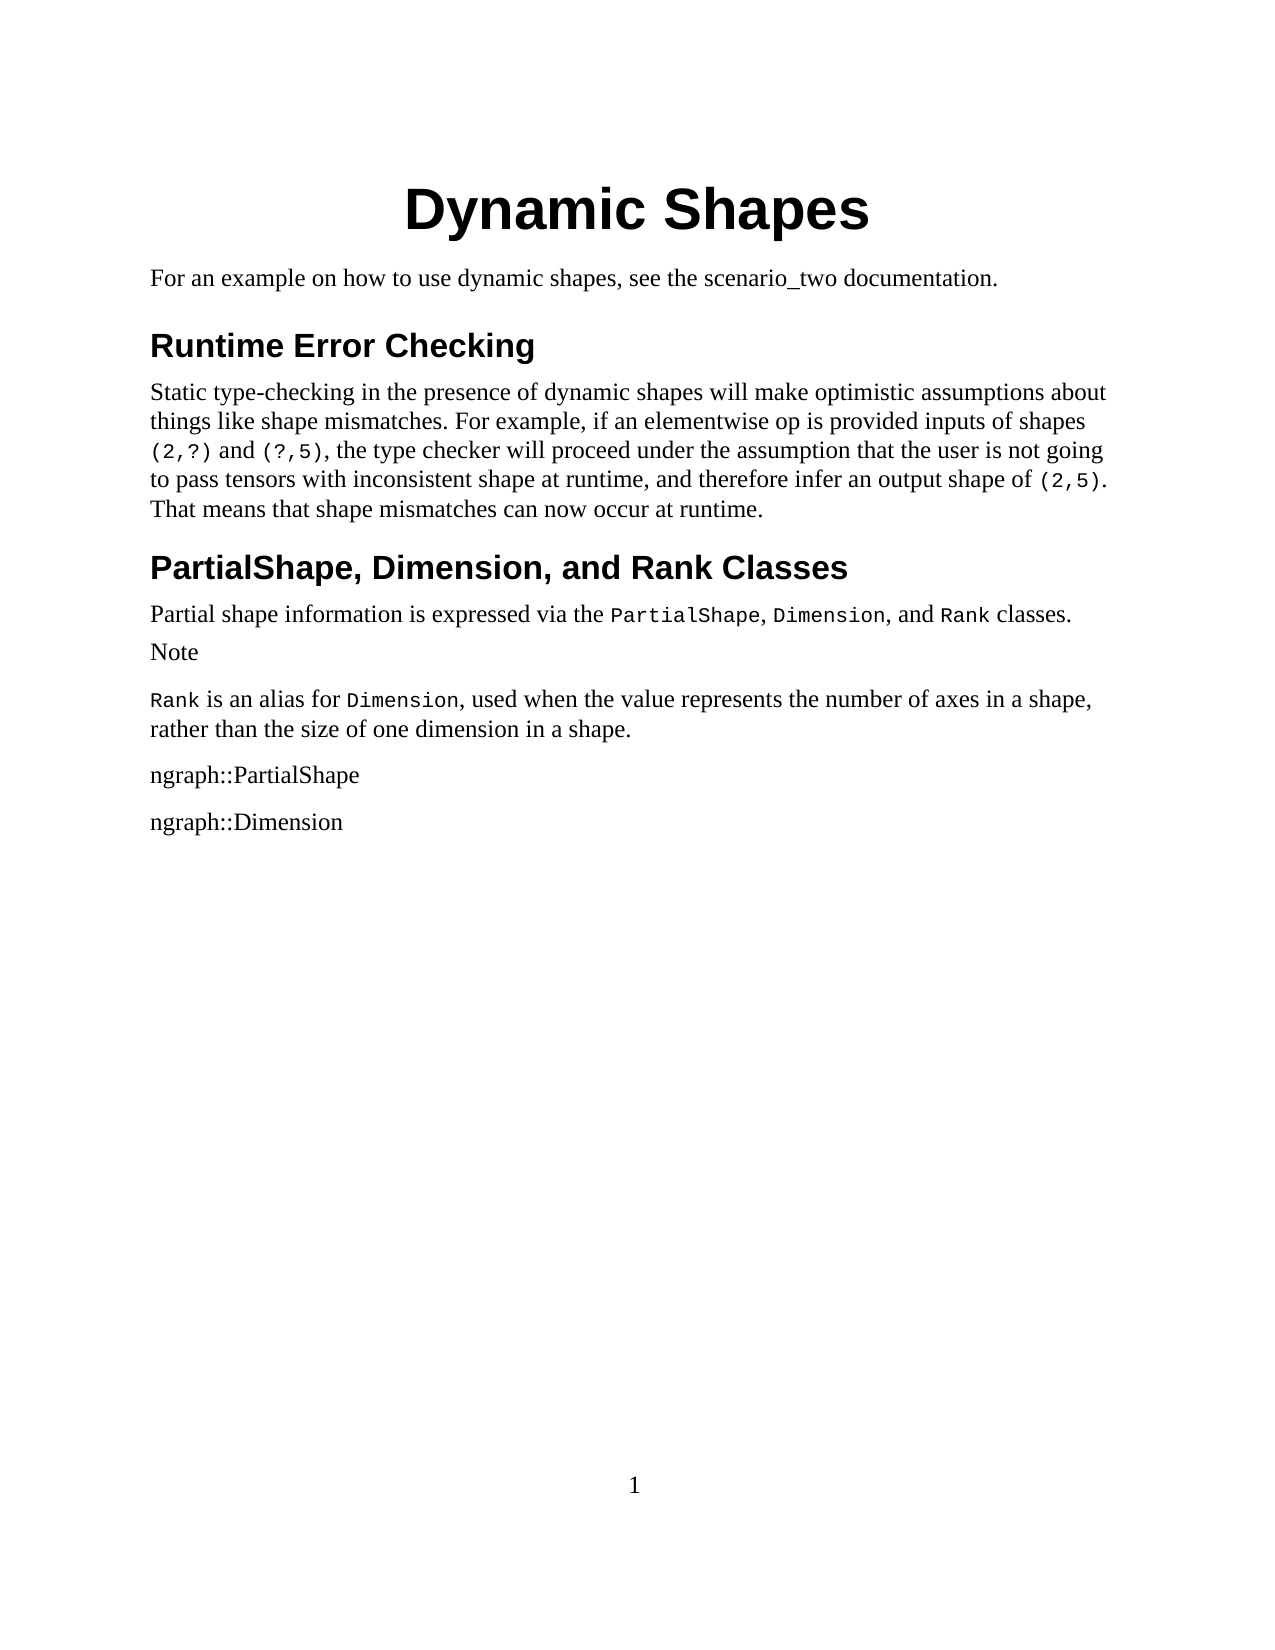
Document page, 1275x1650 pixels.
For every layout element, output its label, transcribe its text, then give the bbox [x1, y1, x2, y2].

text Static type-checking in the presence of dynamic shapes will make optimistic assumptions about things like shape mismatches. For example, if an elementwise op is provided inputs of shapes (2,?) and (?,5), the type checker will proceed under the assumption that the user is not going to pass tensors with inconsistent shape at runtime, and therefore infer an output shape of (2,5). That means that shape mismatches can now occur at runtime. [150, 377, 1125, 523]
text Note [150, 637, 1125, 666]
subtitle PartialShape, Dimension, and Rank Classes [150, 548, 1125, 586]
text Partial shape information is expressed via the PartialShape, Dimension, and Rank classes. [150, 599, 1125, 628]
title Dynamic Shapes [150, 175, 1125, 242]
text ngraph::Dimension [150, 807, 1125, 836]
text ngraph::PartialShape [150, 760, 1125, 789]
subtitle Runtime Error Checking [150, 326, 1125, 365]
text For an example on how to use dynamic shapes, see the scenario_two documentation. [150, 263, 1125, 292]
text Rank is an alias for Dimension, used when the value represents the number of axes in a shape, rather than the size of one dimension in a shape. [150, 684, 1125, 742]
